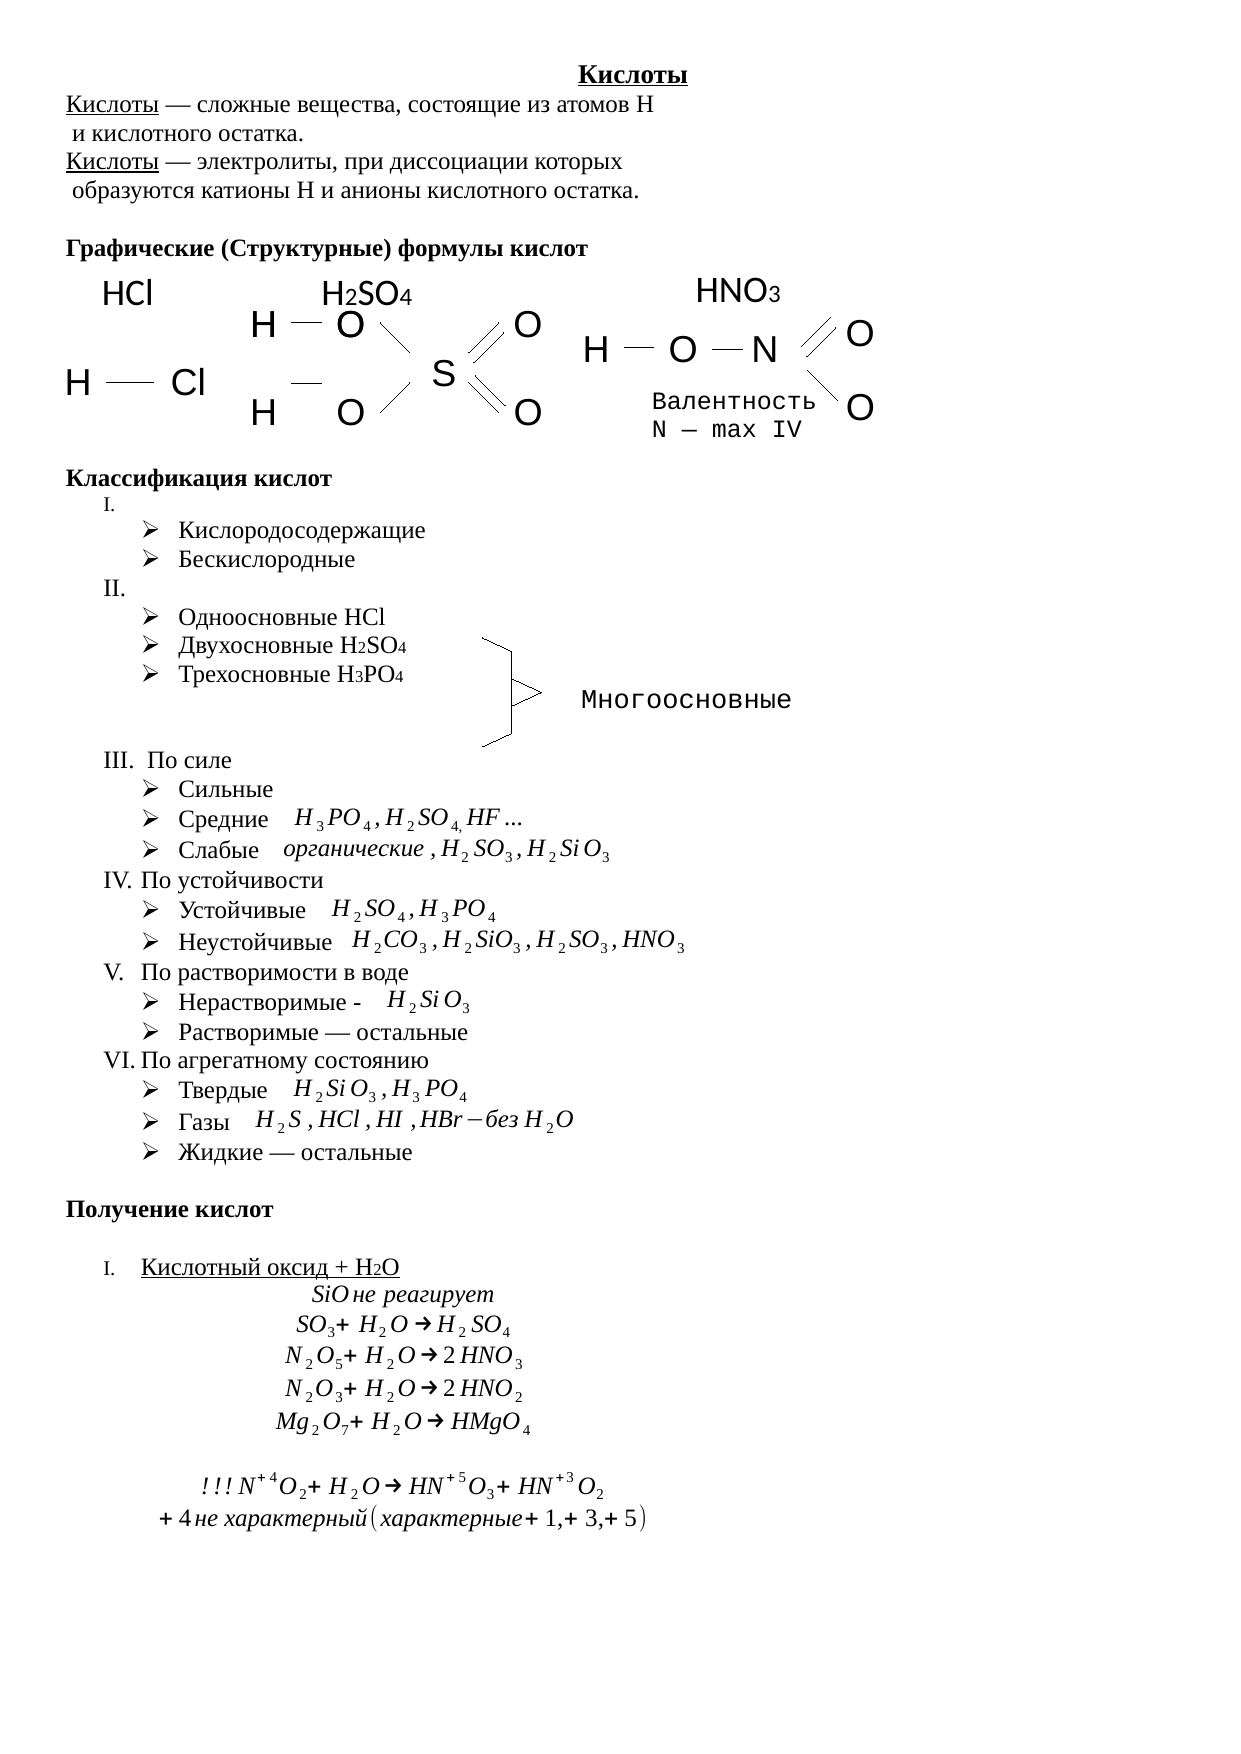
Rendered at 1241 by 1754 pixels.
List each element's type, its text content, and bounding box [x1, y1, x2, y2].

text Кислоты — сложные вещества, состоящие из атомов Н [66, 89, 1200, 118]
text образуются катионы Н и анионы кислотного остатка. [66, 175, 1200, 204]
text Кислоты [66, 58, 1200, 89]
list Газы [141, 1106, 1200, 1137]
list Твердые [141, 1074, 1200, 1106]
list Одноосновные HCl [141, 602, 1200, 631]
text Классификация кислот [66, 463, 1200, 491]
list По агрегатному состоянию [103, 1046, 1200, 1074]
list Устойчивые [141, 894, 1200, 926]
list Кислородосодержащие [141, 516, 1200, 544]
list Двухосновные H2SO4 [141, 631, 1200, 659]
list Трехосновные H3PO4 [141, 659, 511, 688]
list Средние [141, 803, 1200, 834]
list Неустойчивые [141, 926, 1200, 957]
list Жидкие — остальные [141, 1137, 1200, 1166]
text Получение кислот [66, 1194, 1200, 1223]
list Кислотный оксид + Н2О [103, 1252, 1200, 1281]
list Растворимые — остальные [141, 1017, 1200, 1046]
text и кислотного остатка. [66, 118, 1203, 146]
list Нерастворимые - [141, 986, 1200, 1017]
list По растворимости в воде [103, 957, 1200, 986]
list Сильные [141, 774, 1200, 803]
text Кислоты — электролиты, при диссоциации которых [66, 146, 1200, 175]
list Cлабые [141, 834, 1200, 866]
list По силе [103, 746, 1200, 774]
list Бескислородные [141, 544, 1200, 573]
text Графические (Структурные) формулы кислот [66, 233, 1200, 261]
list По устойчивости [103, 866, 1200, 894]
list [512, 659, 1200, 688]
